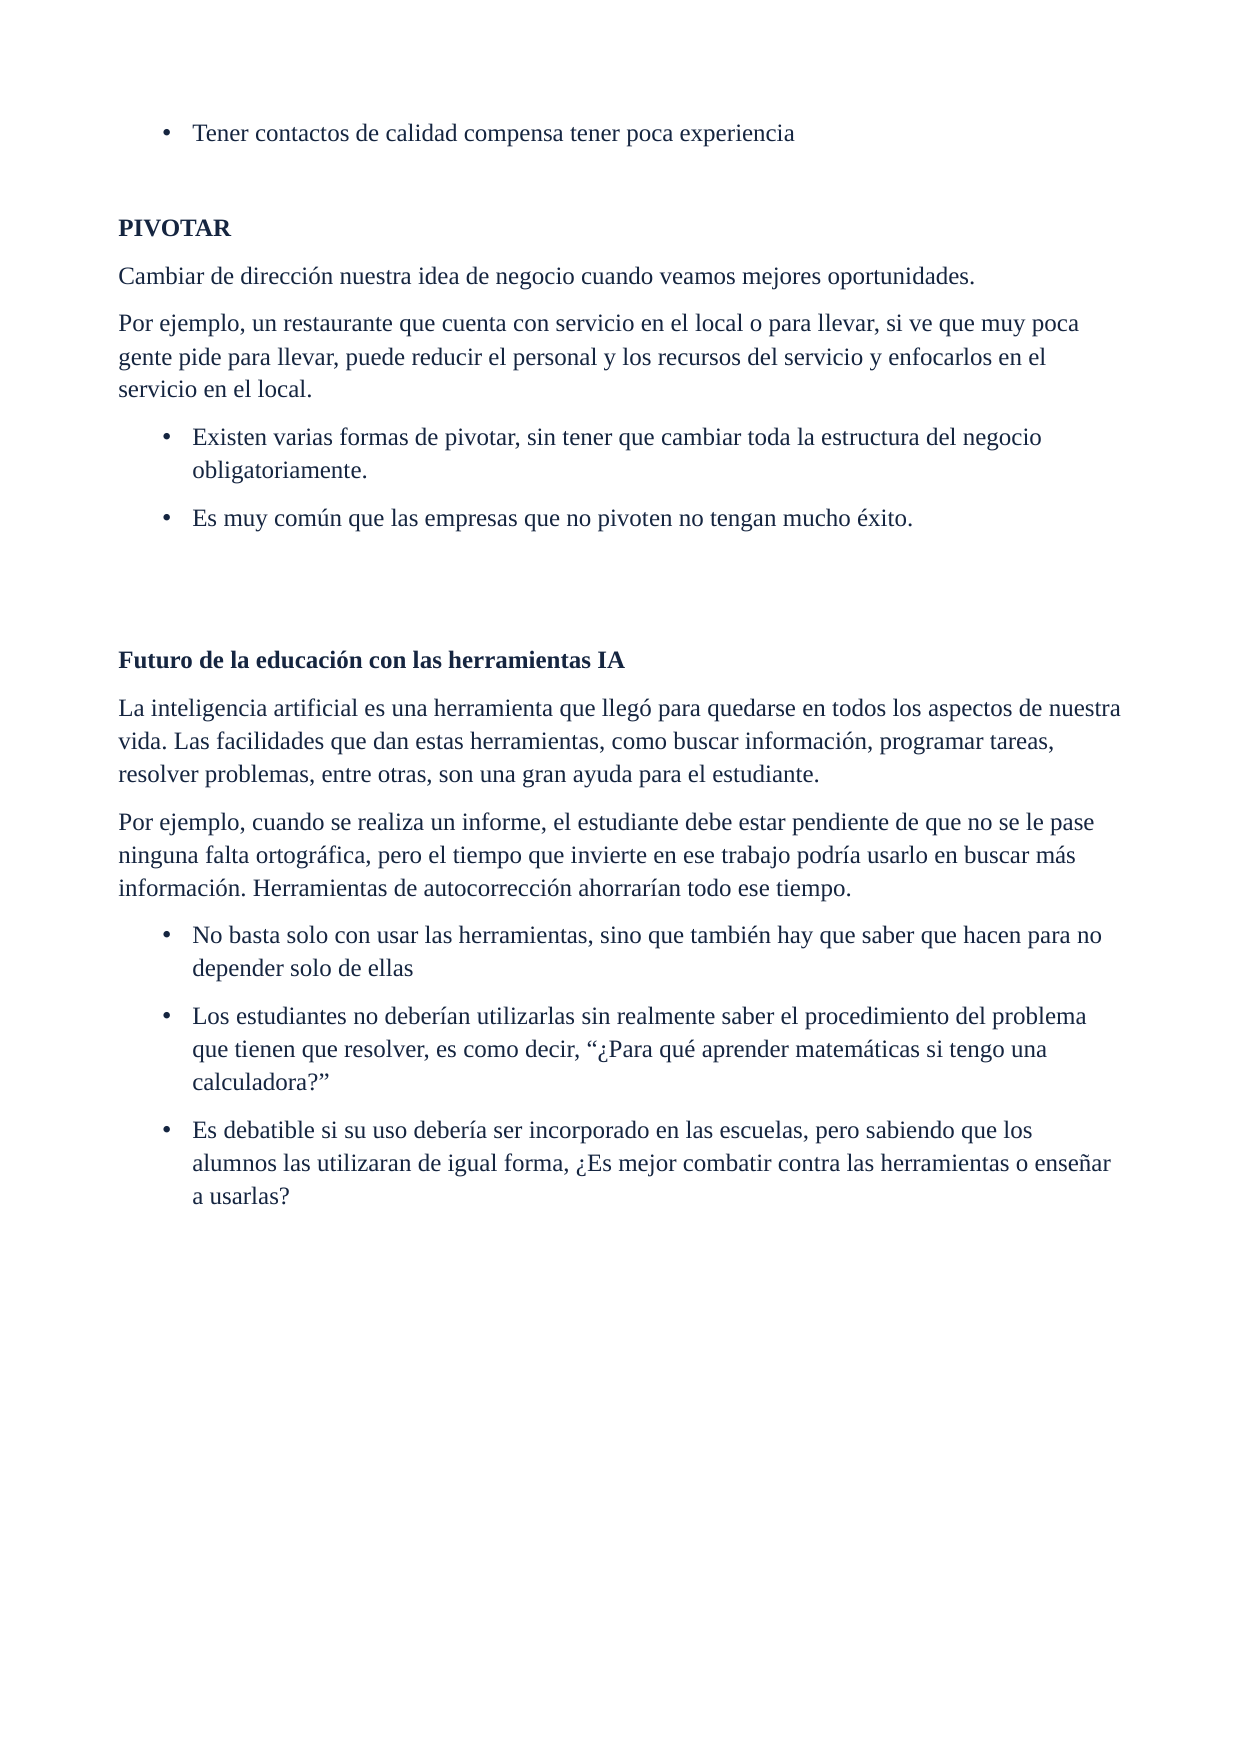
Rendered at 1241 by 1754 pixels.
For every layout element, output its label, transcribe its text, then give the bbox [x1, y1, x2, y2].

list Tener contactos de calidad compensa tener poca experiencia [162, 118, 1122, 147]
text Futuro de la educación con las herramientas IA [118, 646, 1122, 674]
list Existen varias formas de pivotar, sin tener que cambiar toda la estructura del negocio obligatoriamente. [162, 422, 1122, 484]
list Los estudiantes no deberían utilizarlas sin realmente saber el procedimiento del problema que tienen que resolver, es como decir, “¿Para qué aprender matemáticas si tengo una calculadora?” [162, 1001, 1122, 1096]
list Es muy común que las empresas que no pivoten no tengan mucho éxito. [162, 503, 1122, 532]
text Por ejemplo, cuando se realiza un informe, el estudiante debe estar pendiente de que no se le pase ninguna falta ortográfica, pero el tiempo que invierte en ese trabajo podría usarlo en buscar más información. Herramientas de autocorrección ahorrarían todo ese tiempo. [118, 807, 1122, 902]
list No basta solo con usar las herramientas, sino que también hay que saber que hacen para no depender solo de ellas [162, 921, 1122, 982]
text PIVOTAR [118, 213, 1122, 242]
list Es debatible si su uso debería ser incorporado en las escuelas, pero sabiendo que los alumnos las utilizaran de igual forma, ¿Es mejor combatir contra las herramientas o enseñar a usarlas? [162, 1115, 1122, 1209]
text Cambiar de dirección nuestra idea de negocio cuando veamos mejores oportunidades. [118, 261, 1122, 290]
text La inteligencia artificial es una herramienta que llegó para quedarse en todos los aspectos de nuestra vida. Las facilidades que dan estas herramientas, como buscar información, programar tareas, resolver problemas, entre otras, son una gran ayuda para el estudiante. [118, 693, 1122, 788]
text Por ejemplo, un restaurante que cuenta con servicio en el local o para llevar, si ve que muy poca gente pide para llevar, puede reducir el personal y los recursos del servicio y enfocarlos en el servicio en el local. [118, 308, 1122, 403]
